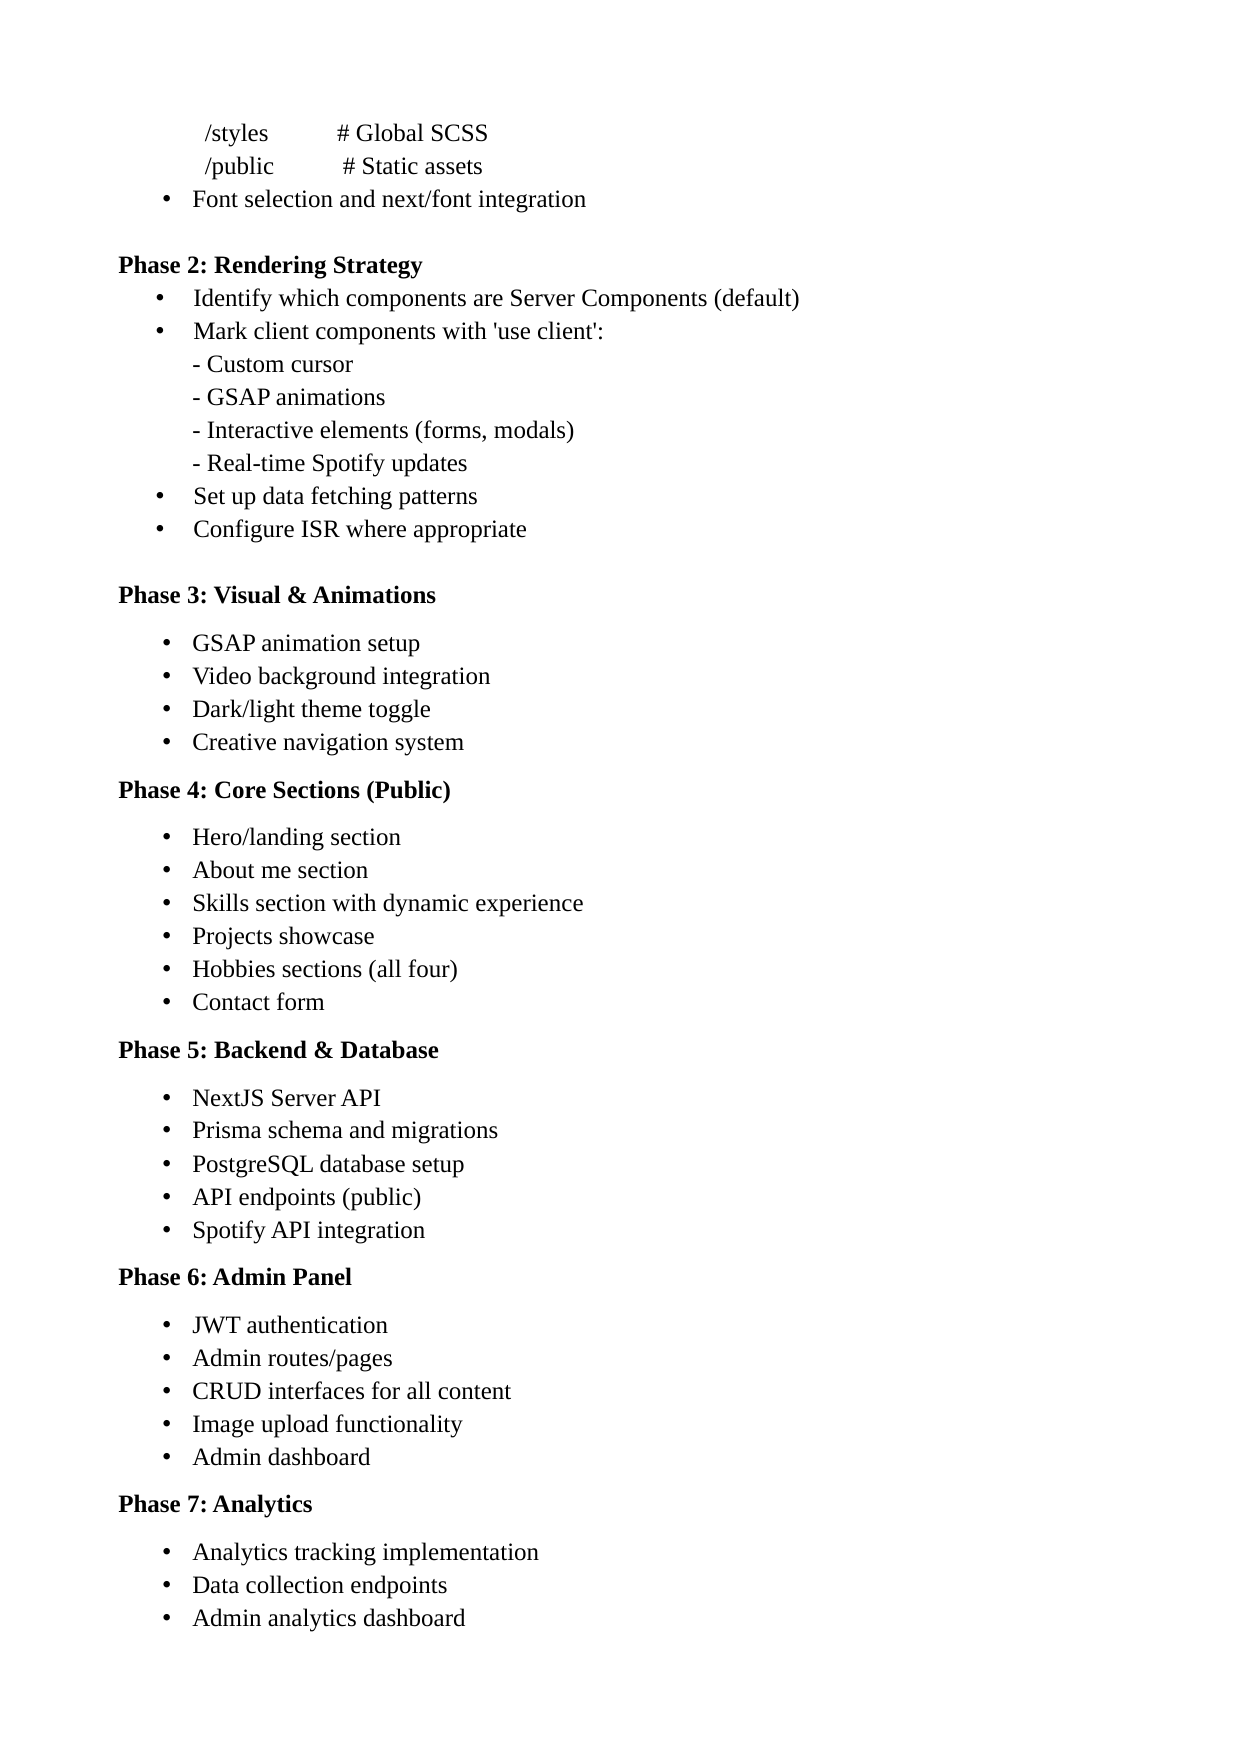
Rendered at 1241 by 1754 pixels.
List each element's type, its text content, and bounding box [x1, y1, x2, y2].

list Creative navigation system [162, 727, 1122, 756]
list Set up data fetching patterns [156, 481, 1122, 510]
text - Interactive elements (forms, modals) [192, 415, 1122, 444]
list JWT authentication [162, 1310, 1122, 1339]
list Admin routes/pages [162, 1343, 1122, 1372]
list Skills section with dynamic experience [162, 888, 1122, 917]
list Prisma schema and migrations [162, 1116, 1122, 1144]
list Image upload functionality [162, 1409, 1122, 1438]
text Phase 6: Admin Panel [118, 1262, 1122, 1291]
text Phase 3: Visual & Animations [118, 580, 1122, 609]
text Phase 5: Backend & Database [118, 1035, 1122, 1064]
list Data collection endpoints [162, 1570, 1122, 1599]
list Font selection and next/font integration [162, 184, 1122, 213]
list PostgreSQL database setup [162, 1149, 1122, 1177]
list Analytics tracking implementation [162, 1537, 1122, 1566]
list About me section [162, 855, 1122, 884]
list Contact form [162, 987, 1122, 1016]
text /styles # Global SCSS [118, 118, 1122, 147]
text Phase 2: Rendering Strategy [118, 250, 1122, 279]
list API endpoints (public) [162, 1182, 1122, 1210]
list GSAP animation setup [162, 628, 1122, 657]
list CRUD interfaces for all content [162, 1376, 1122, 1405]
text - Custom cursor [192, 349, 1122, 378]
list NextJS Server API [162, 1083, 1122, 1111]
list Video background integration [162, 661, 1122, 690]
list Admin analytics dashboard [162, 1603, 1122, 1632]
list Hero/landing section [162, 822, 1122, 851]
text /public # Static assets [118, 151, 1122, 180]
list Projects showcase [162, 921, 1122, 950]
list Hobbies sections (all four) [162, 954, 1122, 983]
text Phase 7: Analytics [118, 1489, 1122, 1518]
list Dark/light theme toggle [162, 694, 1122, 723]
list Admin dashboard [162, 1442, 1122, 1471]
list Spotify API integration [162, 1215, 1122, 1243]
list Identify which components are Server Components (default) [156, 283, 1122, 312]
list Mark client components with 'use client': [156, 316, 1122, 345]
text - Real-time Spotify updates [192, 448, 1122, 477]
text Phase 4: Core Sections (Public) [118, 775, 1122, 803]
text - GSAP animations [192, 382, 1122, 411]
list Configure ISR where appropriate [156, 514, 1122, 543]
